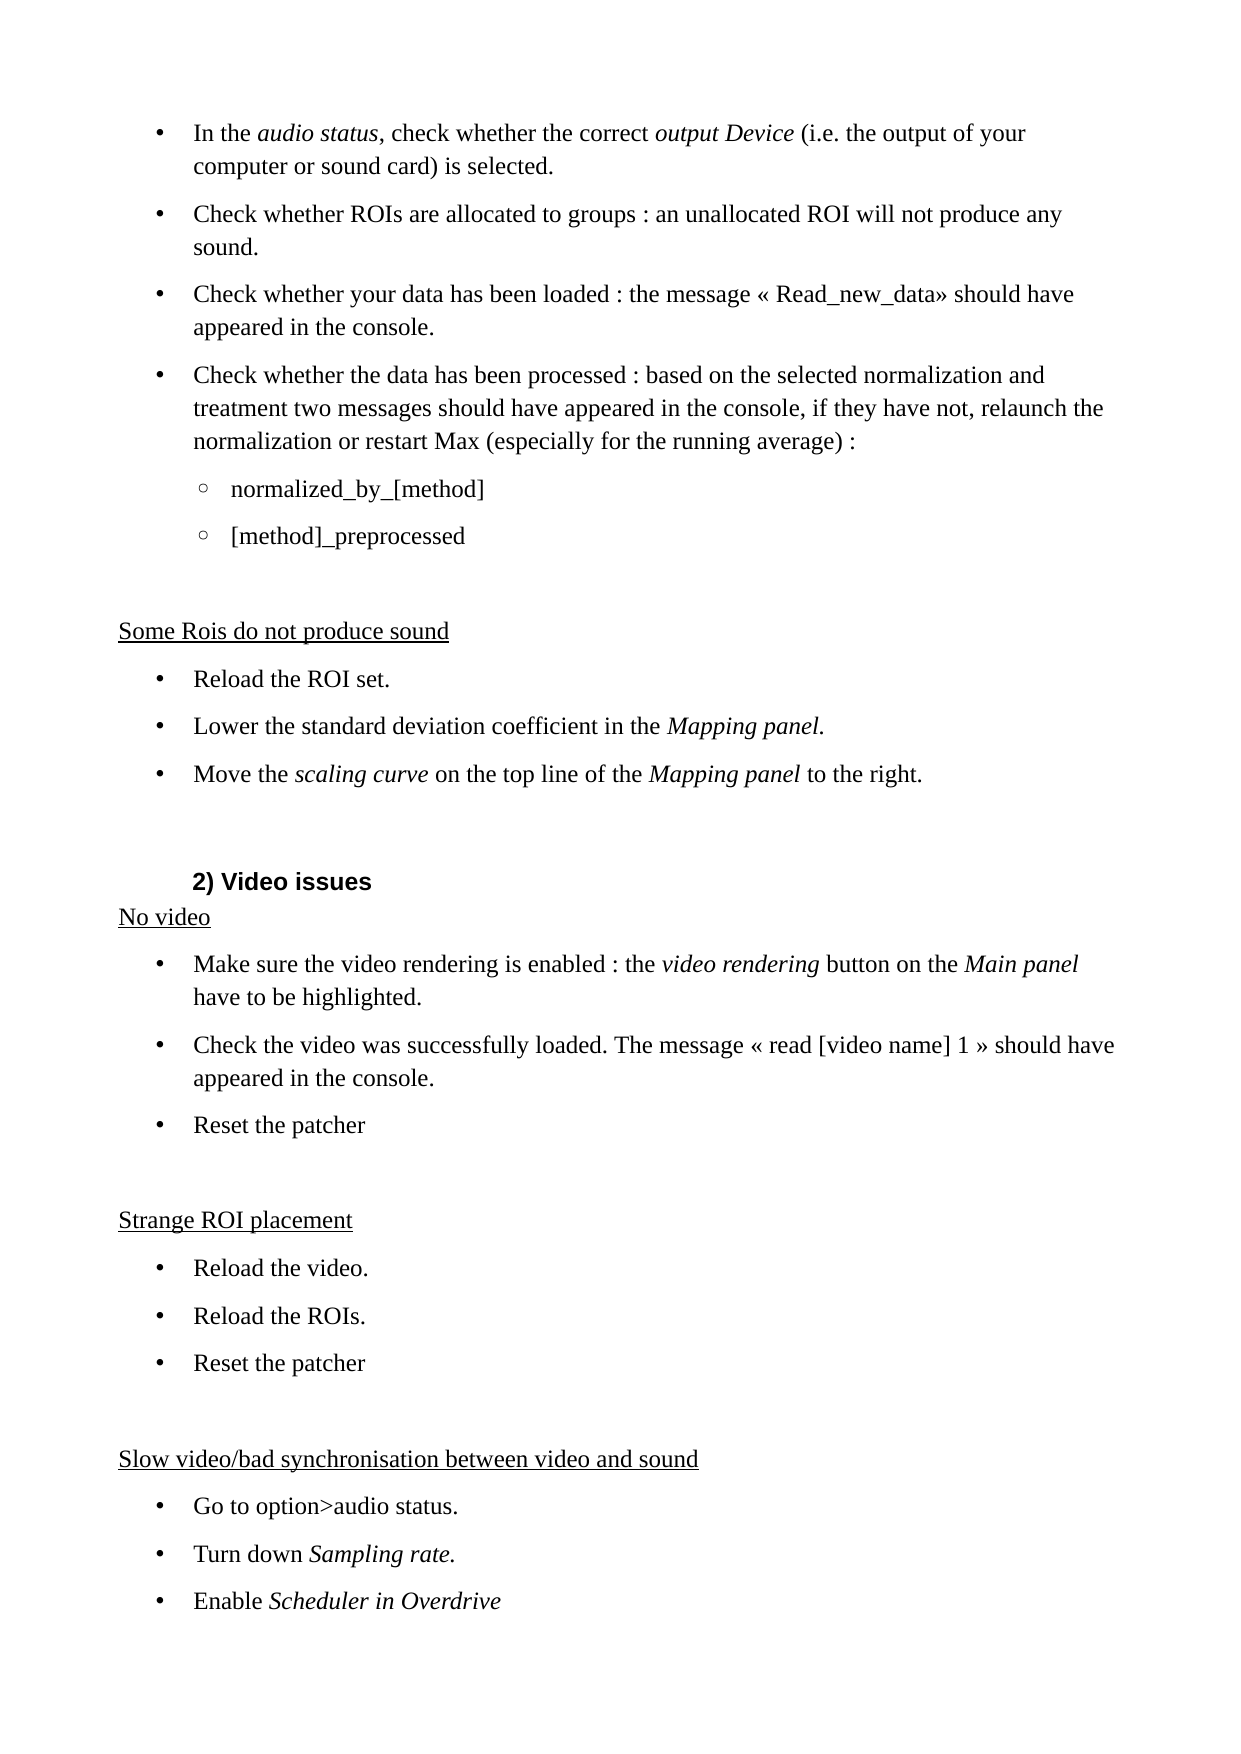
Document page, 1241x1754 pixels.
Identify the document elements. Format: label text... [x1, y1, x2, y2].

list Turn down Sampling rate. [156, 1539, 1122, 1568]
list Reset the patcher [156, 1110, 1122, 1139]
list Enable Scheduler in Overdrive [156, 1586, 1122, 1615]
text No video [118, 902, 1122, 930]
list Reset the patcher [156, 1348, 1122, 1377]
list Check whether your data has been loaded : the message « Read_new_data» should have appeared in the console. [156, 279, 1122, 341]
list Move the scaling curve on the top line of the Mapping panel to the right. [156, 759, 1122, 788]
list Check the video was successfully loaded. The message « read [video name] 1 » should have appeared in the console. [156, 1030, 1122, 1092]
subtitle 2) Video issues [118, 867, 1122, 895]
list Make sure the video rendering is enabled : the video rendering button on the Main panel have to be highlighted. [156, 949, 1122, 1011]
list Reload the ROIs. [156, 1301, 1122, 1329]
list Check whether ROIs are allocated to groups : an unallocated ROI will not produce any sound. [156, 199, 1122, 261]
list Reload the ROI set. [156, 664, 1122, 693]
list normalized_by_[method] [193, 474, 1122, 502]
list In the audio status, check whether the correct output Device (i.e. the output of your computer or sound card) is selected. [156, 118, 1122, 180]
list Check whether the data has been processed : based on the selected normalization and treatment two messages should have appeared in the console, if they have not, relaunch the normalization or restart Max (especially for the running average) : [156, 360, 1122, 455]
list Lower the standard deviation coefficient in the Mapping panel. [156, 711, 1122, 740]
list Go to option>audio status. [156, 1491, 1122, 1520]
text Some Rois do not produce sound [118, 616, 1122, 645]
list Reload the video. [156, 1253, 1122, 1282]
text Strange ROI placement [118, 1206, 1122, 1234]
list [method]_preprocessed [193, 521, 1122, 550]
text Slow video/bad synchronisation between video and sound [118, 1444, 1122, 1472]
